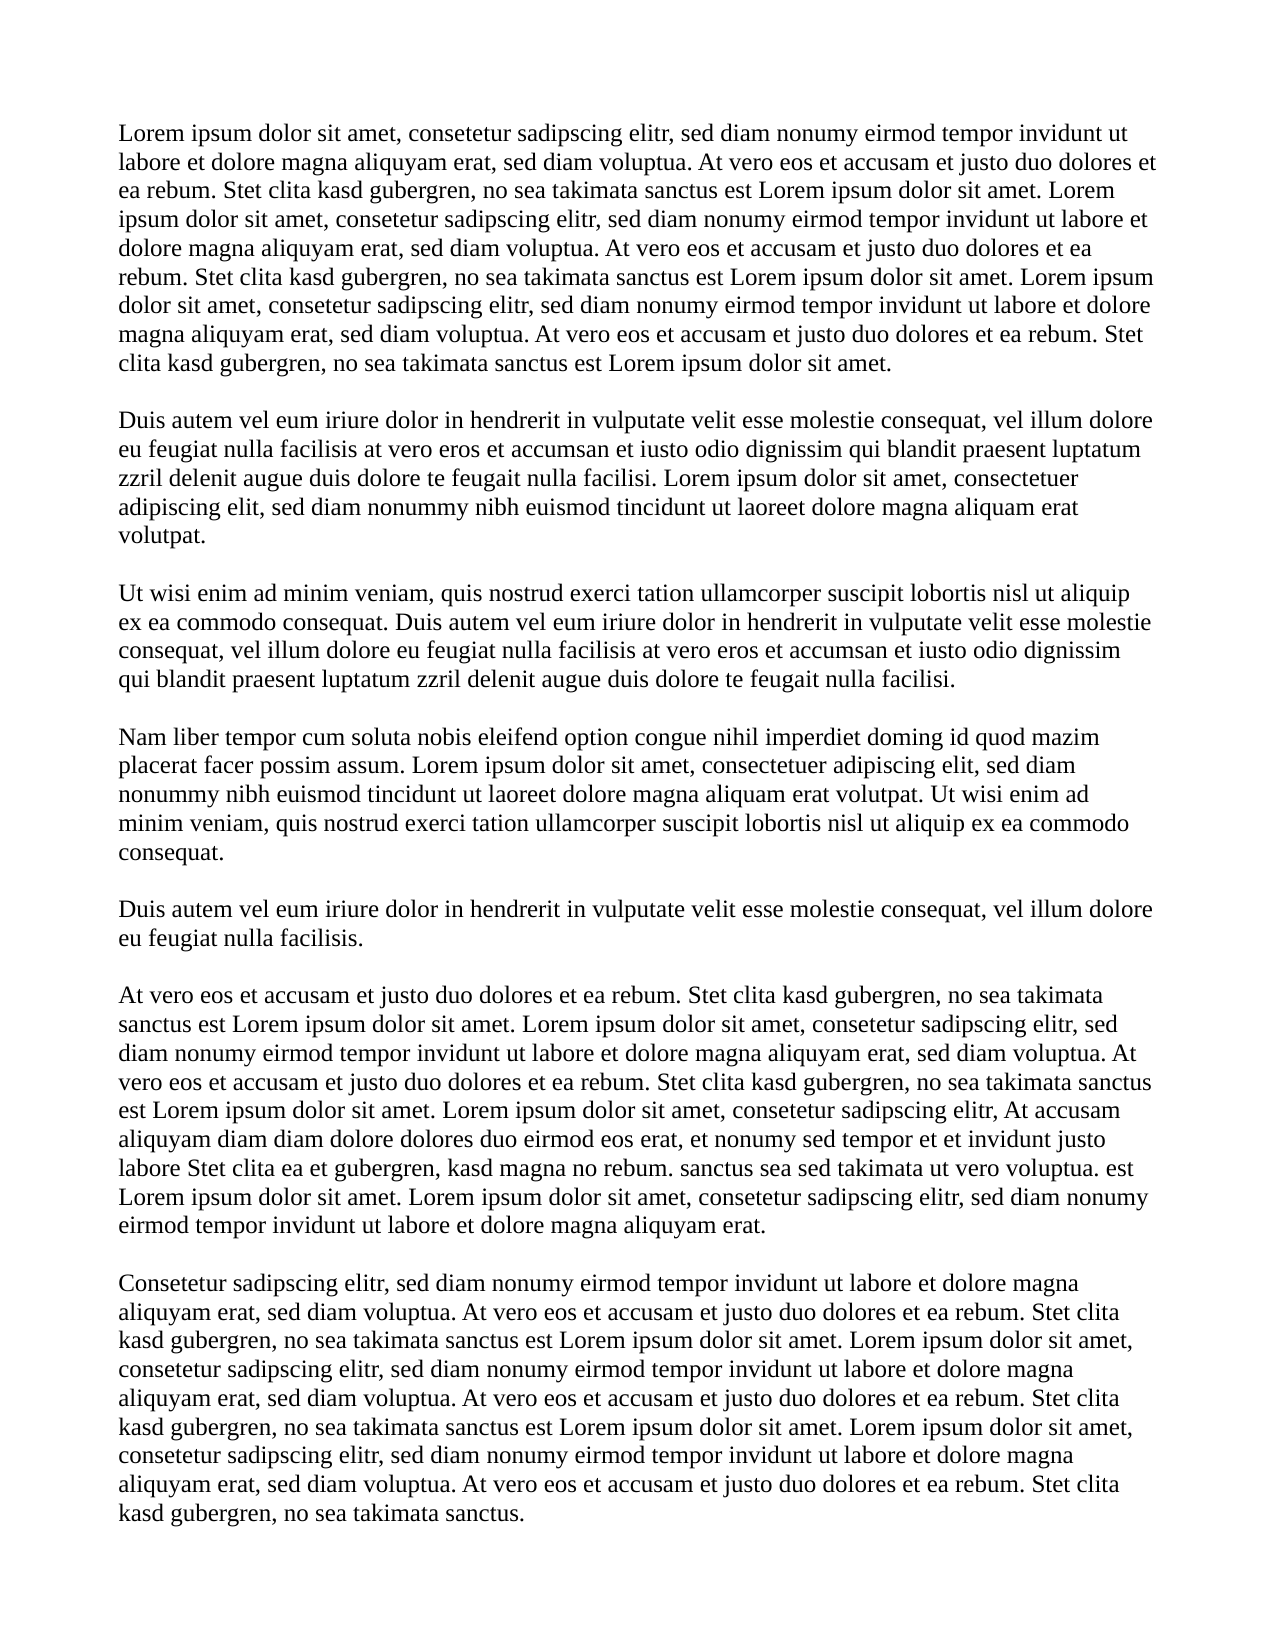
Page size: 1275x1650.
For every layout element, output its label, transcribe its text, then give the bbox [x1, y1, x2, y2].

text Duis autem vel eum iriure dolor in hendrerit in vulputate velit esse molestie consequat, vel illum dolore eu feugiat nulla facilisis. [118, 894, 1157, 952]
text Ut wisi enim ad minim veniam, quis nostrud exerci tation ullamcorper suscipit lobortis nisl ut aliquip ex ea commodo consequat. Duis autem vel eum iriure dolor in hendrerit in vulputate velit esse molestie consequat, vel illum dolore eu feugiat nulla facilisis at vero eros et accumsan et iusto odio dignissim qui blandit praesent luptatum zzril delenit augue duis dolore te feugait nulla facilisi. [118, 578, 1157, 693]
text Consetetur sadipscing elitr, sed diam nonumy eirmod tempor invidunt ut labore et dolore magna aliquyam erat, sed diam voluptua. At vero eos et accusam et justo duo dolores et ea rebum. Stet clita kasd gubergren, no sea takimata sanctus est Lorem ipsum dolor sit amet. Lorem ipsum dolor sit amet, consetetur sadipscing elitr, sed diam nonumy eirmod tempor invidunt ut labore et dolore magna aliquyam erat, sed diam voluptua. At vero eos et accusam et justo duo dolores et ea rebum. Stet clita kasd gubergren, no sea takimata sanctus est Lorem ipsum dolor sit amet. Lorem ipsum dolor sit amet, consetetur sadipscing elitr, sed diam nonumy eirmod tempor invidunt ut labore et dolore magna aliquyam erat, sed diam voluptua. At vero eos et accusam et justo duo dolores et ea rebum. Stet clita kasd gubergren, no sea takimata sanctus. [118, 1268, 1157, 1527]
text Nam liber tempor cum soluta nobis eleifend option congue nihil imperdiet doming id quod mazim placerat facer possim assum. Lorem ipsum dolor sit amet, consectetuer adipiscing elit, sed diam nonummy nibh euismod tincidunt ut laoreet dolore magna aliquam erat volutpat. Ut wisi enim ad minim veniam, quis nostrud exerci tation ullamcorper suscipit lobortis nisl ut aliquip ex ea commodo consequat. [118, 722, 1157, 866]
text At vero eos et accusam et justo duo dolores et ea rebum. Stet clita kasd gubergren, no sea takimata sanctus est Lorem ipsum dolor sit amet. Lorem ipsum dolor sit amet, consetetur sadipscing elitr, sed diam nonumy eirmod tempor invidunt ut labore et dolore magna aliquyam erat, sed diam voluptua. At vero eos et accusam et justo duo dolores et ea rebum. Stet clita kasd gubergren, no sea takimata sanctus est Lorem ipsum dolor sit amet. Lorem ipsum dolor sit amet, consetetur sadipscing elitr, At accusam aliquyam diam diam dolore dolores duo eirmod eos erat, et nonumy sed tempor et et invidunt justo labore Stet clita ea et gubergren, kasd magna no rebum. sanctus sea sed takimata ut vero voluptua. est Lorem ipsum dolor sit amet. Lorem ipsum dolor sit amet, consetetur sadipscing elitr, sed diam nonumy eirmod tempor invidunt ut labore et dolore magna aliquyam erat. [118, 981, 1157, 1239]
text Duis autem vel eum iriure dolor in hendrerit in vulputate velit esse molestie consequat, vel illum dolore eu feugiat nulla facilisis at vero eros et accumsan et iusto odio dignissim qui blandit praesent luptatum zzril delenit augue duis dolore te feugait nulla facilisi. Lorem ipsum dolor sit amet, consectetuer adipiscing elit, sed diam nonummy nibh euismod tincidunt ut laoreet dolore magna aliquam erat volutpat. [118, 406, 1157, 549]
text Lorem ipsum dolor sit amet, consetetur sadipscing elitr, sed diam nonumy eirmod tempor invidunt ut labore et dolore magna aliquyam erat, sed diam voluptua. At vero eos et accusam et justo duo dolores et ea rebum. Stet clita kasd gubergren, no sea takimata sanctus est Lorem ipsum dolor sit amet. Lorem ipsum dolor sit amet, consetetur sadipscing elitr, sed diam nonumy eirmod tempor invidunt ut labore et dolore magna aliquyam erat, sed diam voluptua. At vero eos et accusam et justo duo dolores et ea rebum. Stet clita kasd gubergren, no sea takimata sanctus est Lorem ipsum dolor sit amet. Lorem ipsum dolor sit amet, consetetur sadipscing elitr, sed diam nonumy eirmod tempor invidunt ut labore et dolore magna aliquyam erat, sed diam voluptua. At vero eos et accusam et justo duo dolores et ea rebum. Stet clita kasd gubergren, no sea takimata sanctus est Lorem ipsum dolor sit amet. [118, 118, 1157, 377]
